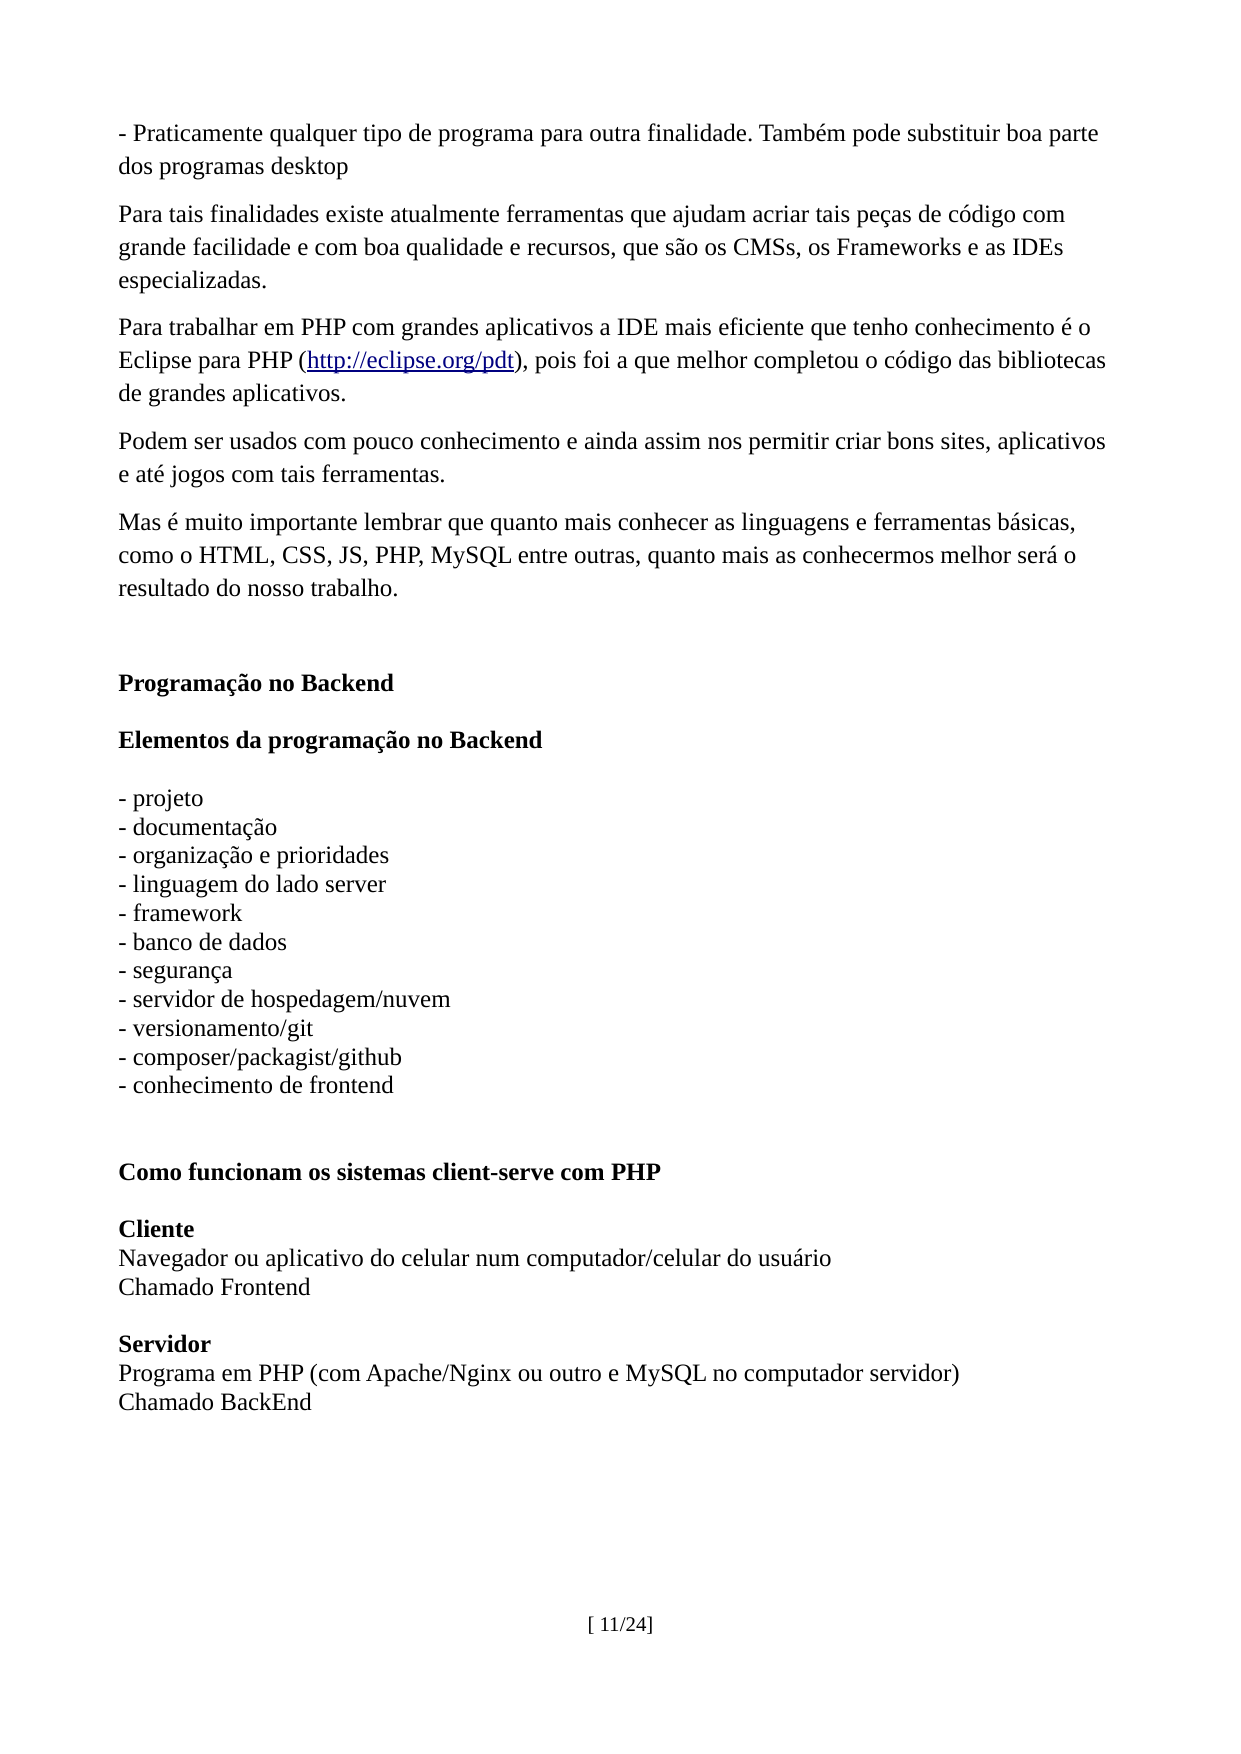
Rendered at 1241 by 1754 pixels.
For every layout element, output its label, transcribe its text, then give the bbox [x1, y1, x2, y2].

text - framework [118, 898, 1122, 927]
text Chamado BackEnd [118, 1387, 1122, 1415]
text Cliente [118, 1214, 1122, 1243]
text - documentação [118, 812, 1122, 840]
text Servidor [118, 1329, 1122, 1358]
text - segurança [118, 955, 1122, 984]
text - composer/packagist/github [118, 1042, 1122, 1070]
text Como funcionam os sistemas client-serve com PHP [118, 1157, 1122, 1185]
text - projeto [118, 783, 1122, 812]
text - linguagem do lado server [118, 869, 1122, 898]
text Chamado Frontend [118, 1272, 1122, 1300]
text - conhecimento de frontend [118, 1070, 1122, 1099]
text Elementos da programação no Backend [118, 725, 1122, 754]
text Programação no Backend [118, 668, 1122, 697]
text Para trabalhar em PHP com grandes aplicativos a IDE mais eficiente que tenho conhecimento é o Eclipse para PHP (http://eclipse.org/pdt), pois foi a que melhor completou o código das bibliotecas de grandes aplicativos. [118, 312, 1122, 407]
text Podem ser usados com pouco conhecimento e ainda assim nos permitir criar bons sites, aplicativos e até jogos com tais ferramentas. [118, 426, 1122, 488]
text - versionamento/git [118, 1013, 1122, 1042]
text - servidor de hospedagem/nuvem [118, 984, 1122, 1013]
text - Praticamente qualquer tipo de programa para outra finalidade. Também pode substituir boa parte dos programas desktop [118, 118, 1122, 180]
text Para tais finalidades existe atualmente ferramentas que ajudam acriar tais peças de código com grande facilidade e com boa qualidade e recursos, que são os CMSs, os Frameworks e as IDEs especializadas. [118, 199, 1122, 293]
text Mas é muito importante lembrar que quanto mais conhecer as linguagens e ferramentas básicas, como o HTML, CSS, JS, PHP, MySQL entre outras, quanto mais as conhecermos melhor será o resultado do nosso trabalho. [118, 507, 1122, 601]
text - organização e prioridades [118, 840, 1122, 869]
text Navegador ou aplicativo do celular num computador/celular do usuário [118, 1243, 1122, 1272]
text Programa em PHP (com Apache/Nginx ou outro e MySQL no computador servidor) [118, 1358, 1122, 1387]
text - banco de dados [118, 927, 1122, 955]
